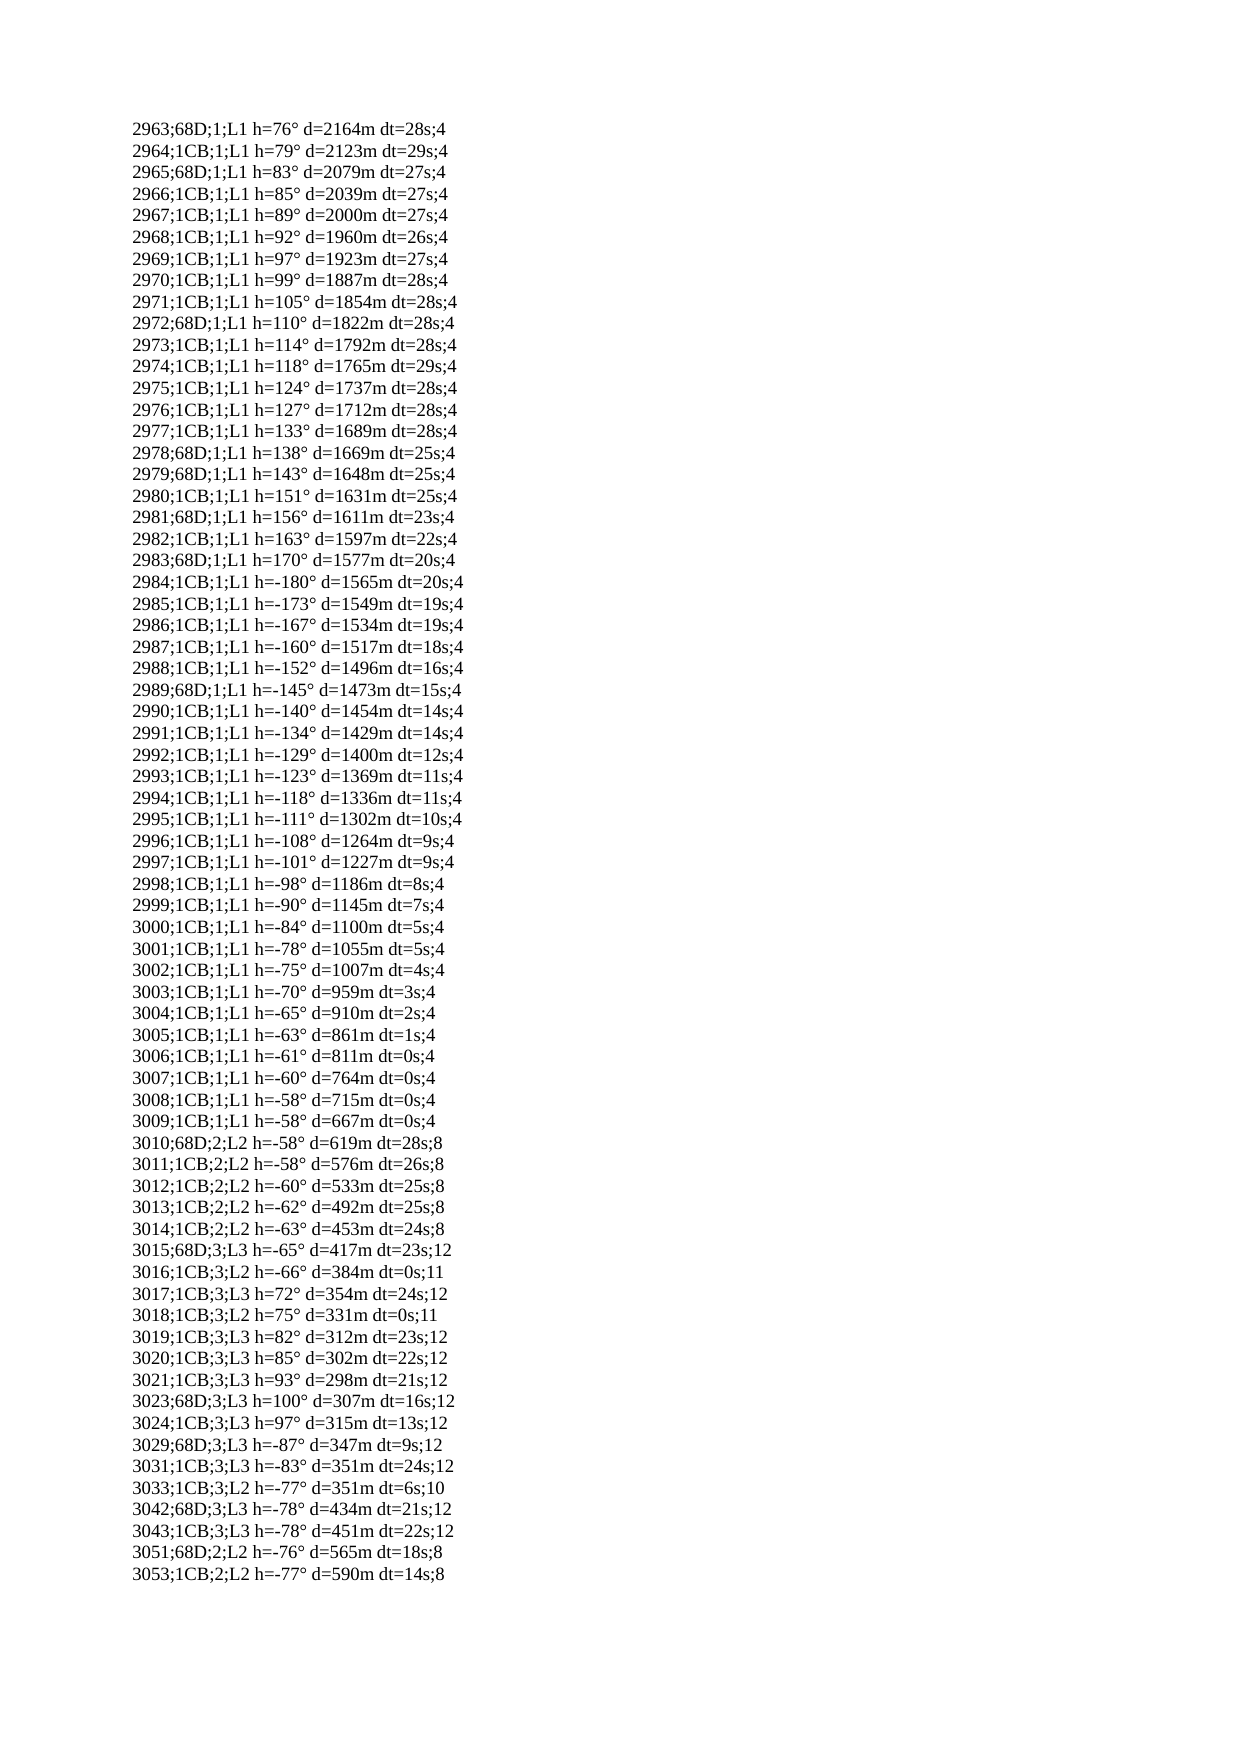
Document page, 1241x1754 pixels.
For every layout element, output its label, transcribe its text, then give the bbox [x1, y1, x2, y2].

text 3017;1CB;3;L3 h=72° d=354m dt=24s;12 [118, 1282, 1122, 1304]
text 3008;1CB;1;L1 h=-58° d=715m dt=0s;4 [118, 1088, 1122, 1110]
text 3012;1CB;2;L2 h=-60° d=533m dt=25s;8 [118, 1175, 1122, 1196]
text 2977;1CB;1;L1 h=133° d=1689m dt=28s;4 [118, 420, 1122, 442]
text 3042;68D;3;L3 h=-78° d=434m dt=21s;12 [118, 1498, 1122, 1520]
text 2972;68D;1;L1 h=110° d=1822m dt=28s;4 [118, 312, 1122, 334]
text 2975;1CB;1;L1 h=124° d=1737m dt=28s;4 [118, 377, 1122, 398]
text 3020;1CB;3;L3 h=85° d=302m dt=22s;12 [118, 1347, 1122, 1369]
text 3001;1CB;1;L1 h=-78° d=1055m dt=5s;4 [118, 937, 1122, 959]
text 2988;1CB;1;L1 h=-152° d=1496m dt=16s;4 [118, 657, 1122, 679]
text 3015;68D;3;L3 h=-65° d=417m dt=23s;12 [118, 1239, 1122, 1261]
text 2994;1CB;1;L1 h=-118° d=1336m dt=11s;4 [118, 787, 1122, 808]
text 2970;1CB;1;L1 h=99° d=1887m dt=28s;4 [118, 269, 1122, 291]
text 3003;1CB;1;L1 h=-70° d=959m dt=3s;4 [118, 981, 1122, 1002]
text 2974;1CB;1;L1 h=118° d=1765m dt=29s;4 [118, 355, 1122, 377]
text 2965;68D;1;L1 h=83° d=2079m dt=27s;4 [118, 161, 1122, 183]
text 2999;1CB;1;L1 h=-90° d=1145m dt=7s;4 [118, 894, 1122, 916]
text 3002;1CB;1;L1 h=-75° d=1007m dt=4s;4 [118, 959, 1122, 981]
text 2982;1CB;1;L1 h=163° d=1597m dt=22s;4 [118, 528, 1122, 549]
text 2966;1CB;1;L1 h=85° d=2039m dt=27s;4 [118, 183, 1122, 204]
text 3021;1CB;3;L3 h=93° d=298m dt=21s;12 [118, 1369, 1122, 1390]
text 2987;1CB;1;L1 h=-160° d=1517m dt=18s;4 [118, 636, 1122, 657]
text 2973;1CB;1;L1 h=114° d=1792m dt=28s;4 [118, 334, 1122, 355]
text 2989;68D;1;L1 h=-145° d=1473m dt=15s;4 [118, 679, 1122, 700]
text 2993;1CB;1;L1 h=-123° d=1369m dt=11s;4 [118, 765, 1122, 787]
text 2971;1CB;1;L1 h=105° d=1854m dt=28s;4 [118, 291, 1122, 312]
text 2978;68D;1;L1 h=138° d=1669m dt=25s;4 [118, 442, 1122, 463]
text 2991;1CB;1;L1 h=-134° d=1429m dt=14s;4 [118, 722, 1122, 743]
text 3024;1CB;3;L3 h=97° d=315m dt=13s;12 [118, 1412, 1122, 1433]
text 3029;68D;3;L3 h=-87° d=347m dt=9s;12 [118, 1433, 1122, 1455]
text 3014;1CB;2;L2 h=-63° d=453m dt=24s;8 [118, 1218, 1122, 1239]
text 3023;68D;3;L3 h=100° d=307m dt=16s;12 [118, 1390, 1122, 1412]
text 3013;1CB;2;L2 h=-62° d=492m dt=25s;8 [118, 1196, 1122, 1218]
text 2985;1CB;1;L1 h=-173° d=1549m dt=19s;4 [118, 592, 1122, 614]
text 2968;1CB;1;L1 h=92° d=1960m dt=26s;4 [118, 226, 1122, 247]
text 2998;1CB;1;L1 h=-98° d=1186m dt=8s;4 [118, 873, 1122, 894]
text 2979;68D;1;L1 h=143° d=1648m dt=25s;4 [118, 463, 1122, 485]
text 2990;1CB;1;L1 h=-140° d=1454m dt=14s;4 [118, 700, 1122, 722]
text 3051;68D;2;L2 h=-76° d=565m dt=18s;8 [118, 1541, 1122, 1563]
text 3011;1CB;2;L2 h=-58° d=576m dt=26s;8 [118, 1153, 1122, 1175]
text 2997;1CB;1;L1 h=-101° d=1227m dt=9s;4 [118, 851, 1122, 873]
text 2983;68D;1;L1 h=170° d=1577m dt=20s;4 [118, 549, 1122, 571]
text 3007;1CB;1;L1 h=-60° d=764m dt=0s;4 [118, 1067, 1122, 1088]
text 2980;1CB;1;L1 h=151° d=1631m dt=25s;4 [118, 485, 1122, 506]
text 3009;1CB;1;L1 h=-58° d=667m dt=0s;4 [118, 1110, 1122, 1132]
text 2976;1CB;1;L1 h=127° d=1712m dt=28s;4 [118, 398, 1122, 420]
text 2981;68D;1;L1 h=156° d=1611m dt=23s;4 [118, 506, 1122, 528]
text 3053;1CB;2;L2 h=-77° d=590m dt=14s;8 [118, 1563, 1122, 1584]
text 2969;1CB;1;L1 h=97° d=1923m dt=27s;4 [118, 247, 1122, 269]
text 3006;1CB;1;L1 h=-61° d=811m dt=0s;4 [118, 1045, 1122, 1067]
text 3004;1CB;1;L1 h=-65° d=910m dt=2s;4 [118, 1002, 1122, 1024]
text 3005;1CB;1;L1 h=-63° d=861m dt=1s;4 [118, 1024, 1122, 1045]
text 3031;1CB;3;L3 h=-83° d=351m dt=24s;12 [118, 1455, 1122, 1477]
text 2984;1CB;1;L1 h=-180° d=1565m dt=20s;4 [118, 571, 1122, 592]
text 2967;1CB;1;L1 h=89° d=2000m dt=27s;4 [118, 204, 1122, 226]
text 3000;1CB;1;L1 h=-84° d=1100m dt=5s;4 [118, 916, 1122, 937]
text 3010;68D;2;L2 h=-58° d=619m dt=28s;8 [118, 1132, 1122, 1153]
text 2996;1CB;1;L1 h=-108° d=1264m dt=9s;4 [118, 830, 1122, 851]
text 3033;1CB;3;L2 h=-77° d=351m dt=6s;10 [118, 1477, 1122, 1498]
text 2995;1CB;1;L1 h=-111° d=1302m dt=10s;4 [118, 808, 1122, 830]
text 2986;1CB;1;L1 h=-167° d=1534m dt=19s;4 [118, 614, 1122, 636]
text 3019;1CB;3;L3 h=82° d=312m dt=23s;12 [118, 1326, 1122, 1347]
text 3018;1CB;3;L2 h=75° d=331m dt=0s;11 [118, 1304, 1122, 1326]
text 3043;1CB;3;L3 h=-78° d=451m dt=22s;12 [118, 1520, 1122, 1541]
text 3016;1CB;3;L2 h=-66° d=384m dt=0s;11 [118, 1261, 1122, 1282]
text 2964;1CB;1;L1 h=79° d=2123m dt=29s;4 [118, 140, 1122, 161]
text 2992;1CB;1;L1 h=-129° d=1400m dt=12s;4 [118, 743, 1122, 765]
text 2963;68D;1;L1 h=76° d=2164m dt=28s;4 [118, 118, 1122, 140]
